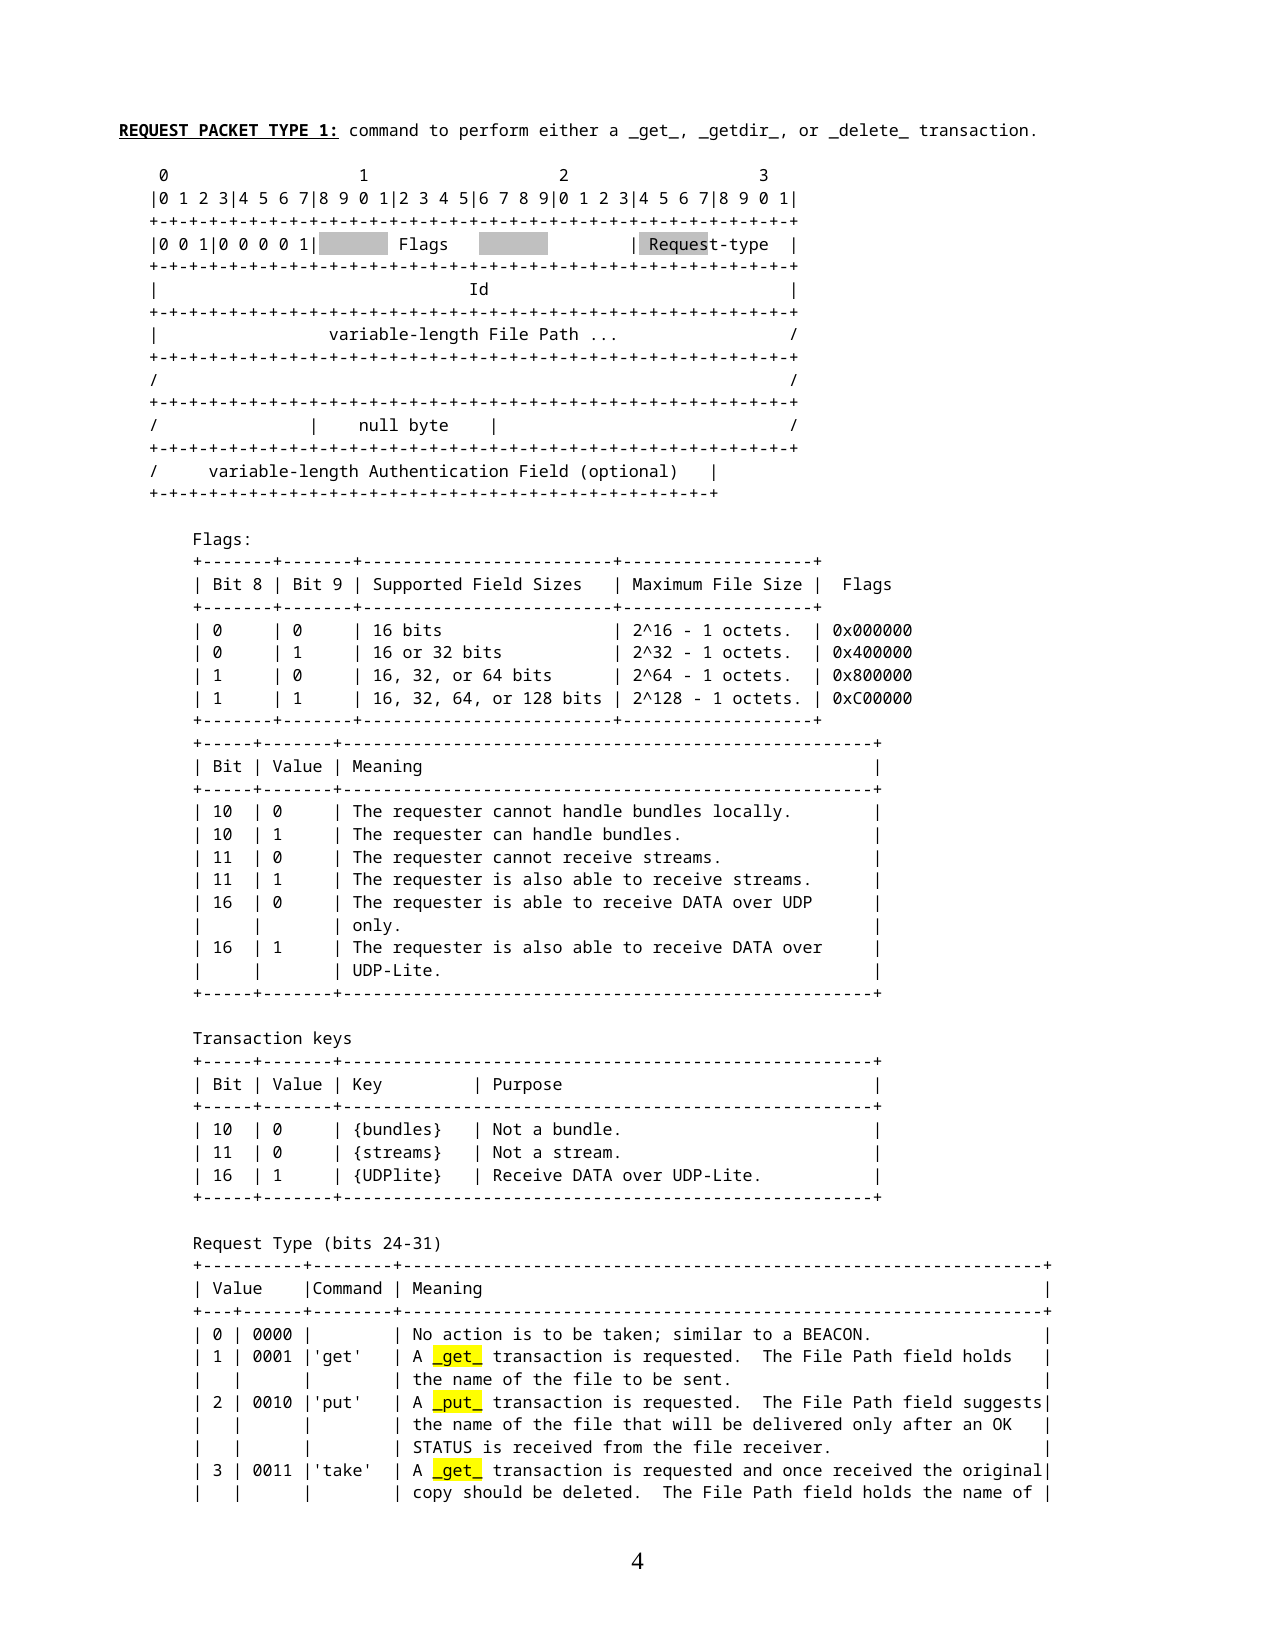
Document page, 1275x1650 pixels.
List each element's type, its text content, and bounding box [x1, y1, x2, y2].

text | Id | [118, 277, 1156, 300]
text | 2 | 0010 |'put' | A _put_ transaction is requested. The File Path field suggests| [118, 1390, 1156, 1413]
text |0 1 2 3|4 5 6 7|8 9 0 1|2 3 4 5|6 7 8 9|0 1 2 3|4 5 6 7|8 9 0 1| [118, 187, 1156, 209]
text | 3 | 0011 |'take' | A _get_ transaction is requested and once received the original| [118, 1458, 1156, 1481]
text Flags: [118, 527, 1156, 550]
text Request Type (bits 24-31) [192, 1231, 1156, 1254]
text | | | | the name of the file that will be delivered only after an OK | [118, 1413, 1156, 1436]
text +-+-+-+-+-+-+-+-+-+-+-+-+-+-+-+-+-+-+-+-+-+-+-+-+-+-+-+-+ [118, 482, 1156, 504]
text | | | | copy should be deleted. The File Path field holds the name of | [118, 1481, 1156, 1504]
text +-----+-------+-----------------------------------------------------+ [118, 732, 1156, 754]
text REQUEST PACKET TYPE 1: command to perform either a _get_, _getdir_, or _delete_ transaction. [118, 118, 1156, 141]
text +----------+--------+----------------------------------------------------------------+ [192, 1254, 1156, 1277]
text +-------+-------+-------------------------+-------------------+ [118, 595, 1156, 618]
text / | null byte | / [118, 414, 1156, 436]
text | | | | STATUS is received from the file receiver. | [192, 1436, 1156, 1458]
text | 0 | 0000 | | No action is to be taken; similar to a BEACON. | [192, 1322, 1156, 1345]
text | variable-length File Path ... / [118, 323, 1156, 346]
text +-+-+-+-+-+-+-+-+-+-+-+-+-+-+-+-+-+-+-+-+-+-+-+-+-+-+-+-+-+-+-+-+ [118, 300, 1156, 323]
text +-----+-------+-----------------------------------------------------+ [192, 1186, 1156, 1208]
text | 11 | 1 | The requester is also able to receive streams. | [192, 868, 1156, 891]
text +-+-+-+-+-+-+-+-+-+-+-+-+-+-+-+-+-+-+-+-+-+-+-+-+-+-+-+-+-+-+-+-+ [118, 391, 1156, 414]
text +-+-+-+-+-+-+-+-+-+-+-+-+-+-+-+-+-+-+-+-+-+-+-+-+-+-+-+-+-+-+-+-+ [118, 436, 1156, 459]
text / / [118, 368, 1156, 391]
text +---+------+--------+----------------------------------------------------------------+ [192, 1299, 1156, 1322]
text +-+-+-+-+-+-+-+-+-+-+-+-+-+-+-+-+-+-+-+-+-+-+-+-+-+-+-+-+-+-+-+-+ [118, 346, 1156, 368]
text | | | only. | [192, 913, 1156, 936]
text | Bit | Value | Key | Purpose | [192, 1072, 1156, 1095]
text / variable-length Authentication Field (optional) | [118, 459, 1156, 482]
text | 10 | 0 | {bundles} | Not a bundle. | [192, 1118, 1156, 1140]
text | 16 | 0 | The requester is able to receive DATA over UDP | [192, 891, 1156, 913]
text |0 0 1|0 0 0 0 1| Flags | Request-type | [118, 232, 1156, 255]
text +-------+-------+-------------------------+-------------------+ [118, 709, 1156, 732]
text | 1 | 0 | 16, 32, or 64 bits | 2^64 - 1 octets. | 0x800000 [118, 663, 1156, 686]
text +-----+-------+-----------------------------------------------------+ [192, 777, 1156, 800]
text | Bit 8 | Bit 9 | Supported Field Sizes | Maximum File Size | Flags [118, 573, 1156, 595]
text | 11 | 0 | {streams} | Not a stream. | [192, 1140, 1156, 1163]
text | 0 | 0 | 16 bits | 2^16 - 1 octets. | 0x000000 [118, 618, 1156, 641]
text +-+-+-+-+-+-+-+-+-+-+-+-+-+-+-+-+-+-+-+-+-+-+-+-+-+-+-+-+-+-+-+-+ [118, 209, 1156, 232]
text | 1 | 0001 |'get' | A _get_ transaction is requested. The File Path field holds | [192, 1345, 1156, 1367]
text | | | UDP-Lite. | [192, 959, 1156, 981]
text +-----+-------+-----------------------------------------------------+ [192, 1049, 1156, 1072]
text +-------+-------+-------------------------+-------------------+ [118, 550, 1156, 573]
text | 1 | 1 | 16, 32, 64, or 128 bits | 2^128 - 1 octets. | 0xC00000 [118, 686, 1156, 709]
text | 11 | 0 | The requester cannot receive streams. | [192, 845, 1156, 868]
text | 16 | 1 | {UDPlite} | Receive DATA over UDP-Lite. | [192, 1163, 1156, 1186]
text | 10 | 0 | The requester cannot handle bundles locally. | [192, 800, 1156, 822]
text | 16 | 1 | The requester is also able to receive DATA over | [192, 936, 1156, 959]
text | | | | the name of the file to be sent. | [118, 1367, 1156, 1390]
text | Value |Command | Meaning | [192, 1277, 1156, 1299]
text | 10 | 1 | The requester can handle bundles. | [192, 822, 1156, 845]
text Transaction keys [192, 1027, 1156, 1049]
text | 0 | 1 | 16 or 32 bits | 2^32 - 1 octets. | 0x400000 [118, 641, 1156, 663]
text +-----+-------+-----------------------------------------------------+ [192, 1095, 1156, 1118]
text +-----+-------+-----------------------------------------------------+ [192, 981, 1156, 1004]
text | Bit | Value | Meaning | [192, 754, 1156, 777]
text +-+-+-+-+-+-+-+-+-+-+-+-+-+-+-+-+-+-+-+-+-+-+-+-+-+-+-+-+-+-+-+-+ [118, 255, 1156, 277]
text 0 1 2 3 [118, 164, 1156, 187]
